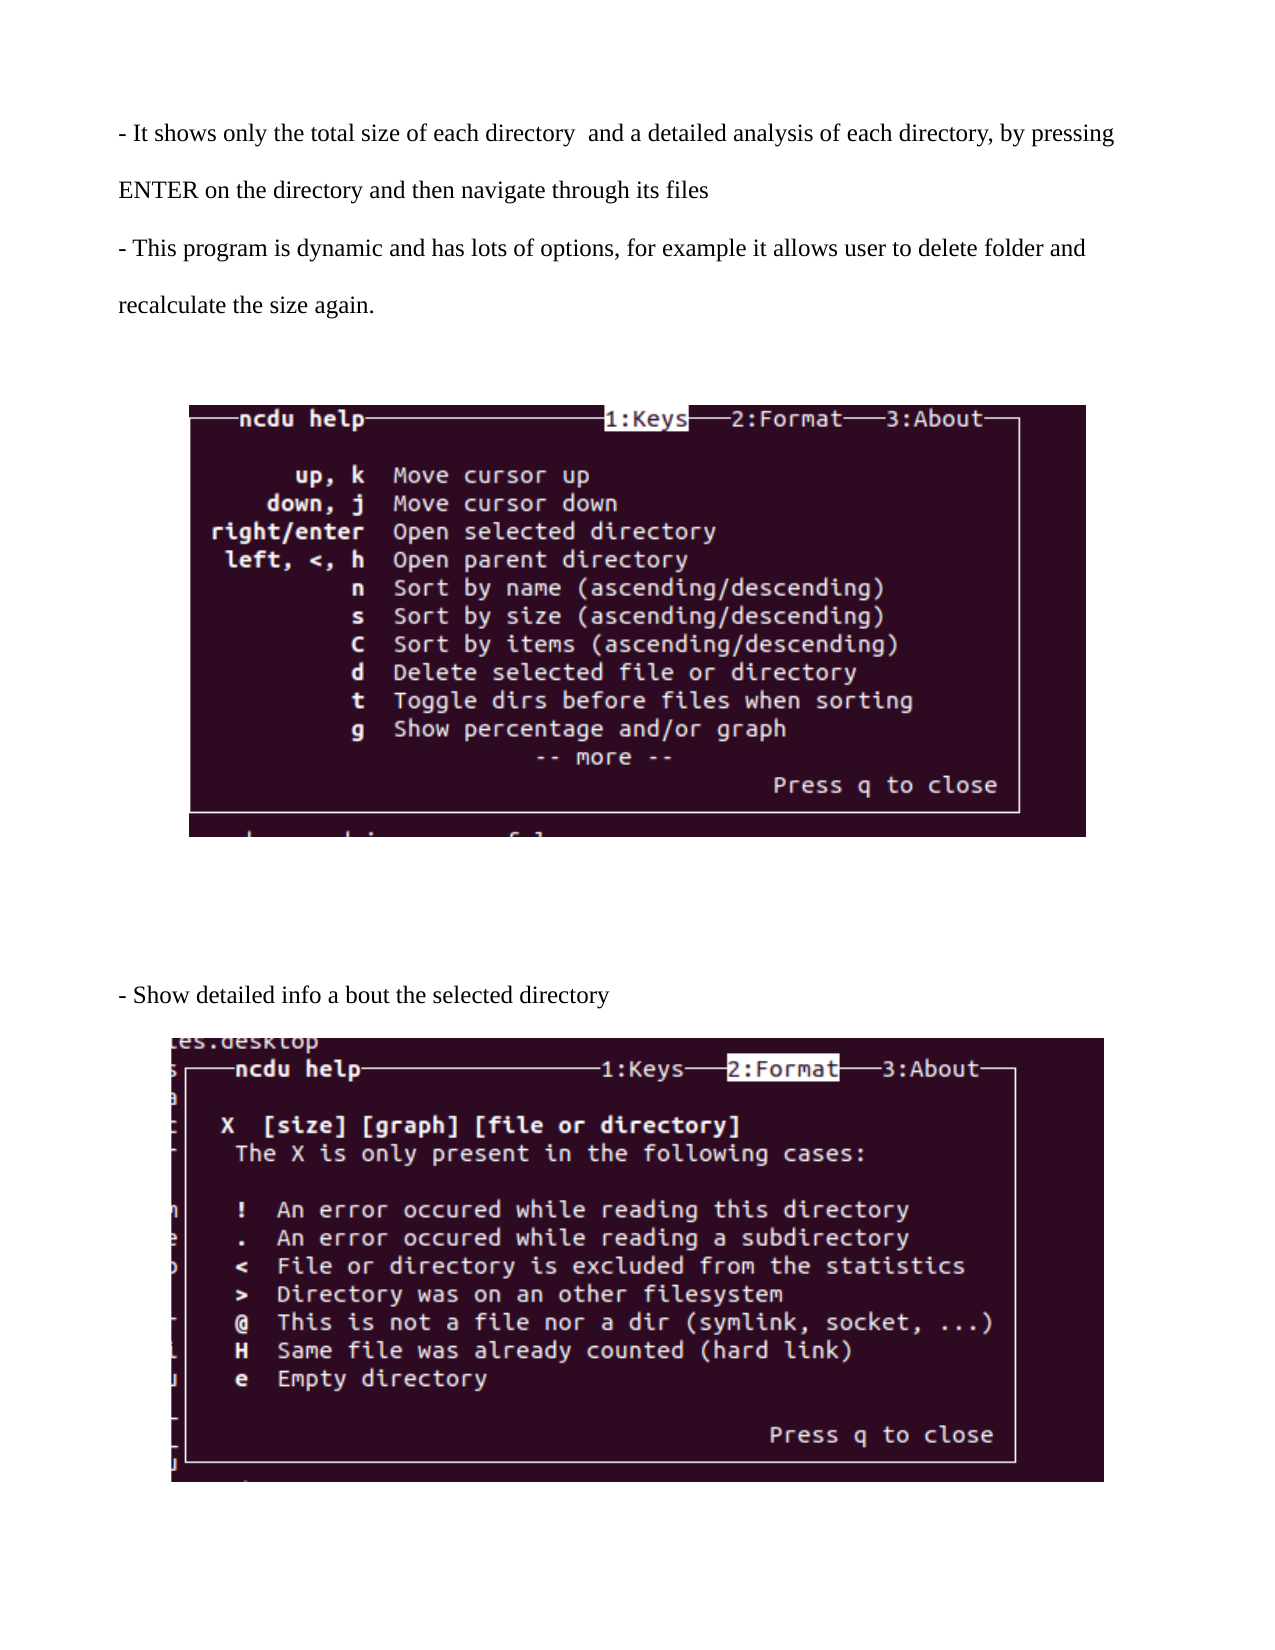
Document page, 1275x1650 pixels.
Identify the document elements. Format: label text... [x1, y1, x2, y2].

text - It shows only the total size of each directory and a detailed analysis of each directory, by pressing ENTER on the directory and then navigate through its files [118, 118, 1157, 204]
picture [171, 1038, 1104, 1482]
text - Show detailed info a bout the selected directory [118, 981, 1157, 1009]
text - This program is dynamic and has lots of options, for example it allows user to delete folder and recalculate the size again. [118, 233, 1157, 319]
picture [189, 405, 1086, 837]
